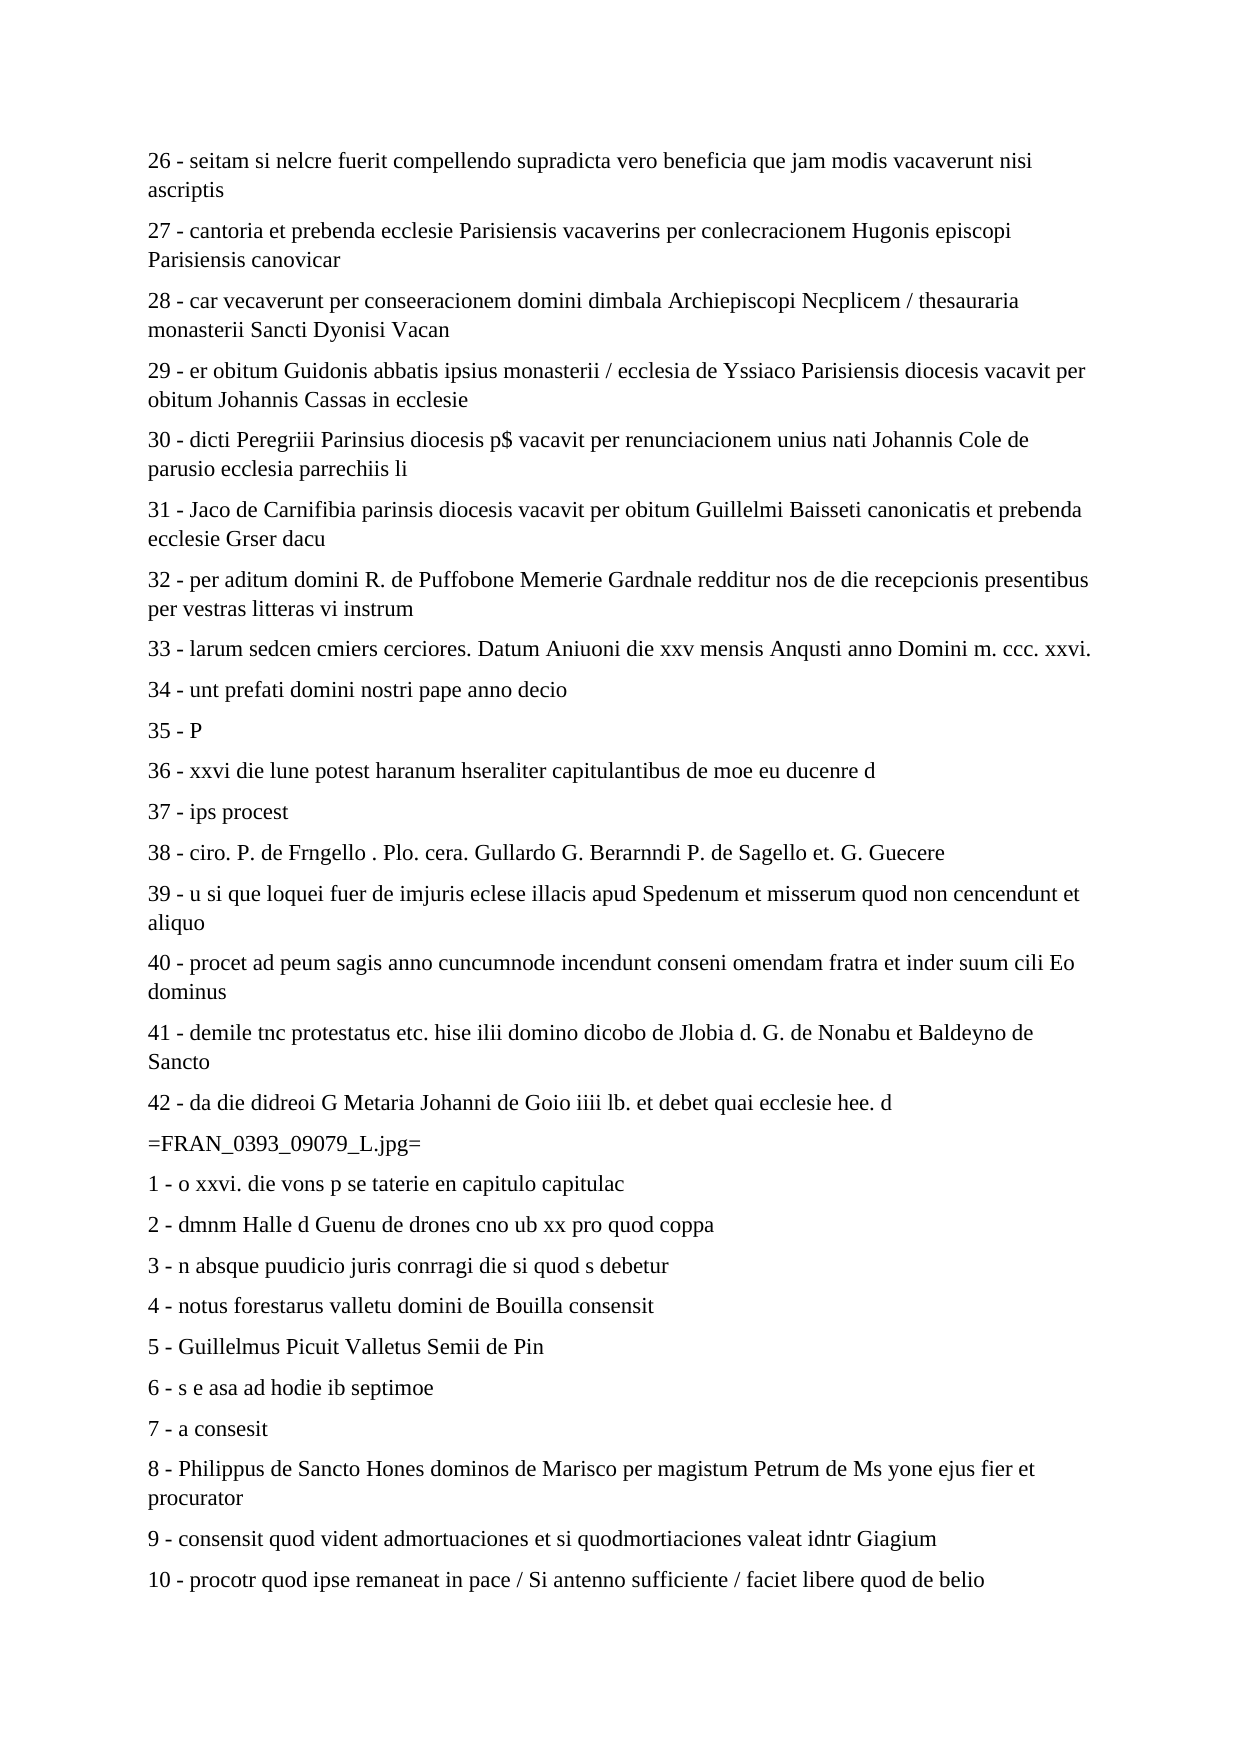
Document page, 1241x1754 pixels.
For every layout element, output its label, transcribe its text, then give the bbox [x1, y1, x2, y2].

text 4 - notus forestarus valletu domini de Bouilla consensit [148, 1292, 1093, 1319]
text 27 - cantoria et prebenda ecclesie Parisiensis vacaverins per conlecracionem Hugonis episcopi Parisiensis canovicar [148, 217, 1093, 273]
text 40 - procet ad peum sagis anno cuncumnode incendunt conseni omendam fratra et inder suum cili Eo dominus [148, 949, 1093, 1005]
text 30 - dicti Peregriii Parinsius diocesis p$ vacavit per renunciacionem unius nati Johannis Cole de parusio ecclesia parrechiis li [148, 426, 1093, 482]
text 10 - procotr quod ipse remaneat in pace / Si antenno sufficiente / faciet libere quod de belio [148, 1566, 1093, 1592]
text 9 - consensit quod vident admortuaciones et si quodmortiaciones valeat idntr Giagium [148, 1525, 1093, 1551]
text 42 - da die didreoi G Metaria Johanni de Goio iiii lb. et debet quai ecclesie hee. d [148, 1089, 1093, 1115]
text 3 - n absque puudicio juris conrragi die si quod s debetur [148, 1252, 1093, 1278]
text 41 - demile tnc protestatus etc. hise ilii domino dicobo de Jlobia d. G. de Nonabu et Baldeyno de Sancto [148, 1019, 1093, 1074]
text 34 - unt prefati domini nostri pape anno decio [148, 676, 1093, 702]
text 5 - Guillelmus Picuit Valletus Semii de Pin [148, 1333, 1093, 1359]
text 33 - larum sedcen cmiers cerciores. Datum Aniuoni die xxv mensis Anqusti anno Domini m. ccc. xxvi. [148, 635, 1093, 662]
text 35 - P [148, 717, 1093, 743]
text 38 - ciro. P. de Frngello . Plo. cera. Gullardo G. Berarnndi P. de Sagello et. G. Guecere [148, 839, 1093, 865]
text 1 - o xxvi. die vons p se taterie en capitulo capitulac [148, 1170, 1093, 1197]
text 29 - er obitum Guidonis abbatis ipsius monasterii / ecclesia de Yssiaco Parisiensis diocesis vacavit per obitum Johannis Cassas in ecclesie [148, 357, 1093, 412]
text 28 - car vecaverunt per conseeracionem domini dimbala Archiepiscopi Necplicem / thesauraria monasterii Sancti Dyonisi Vacan [148, 287, 1093, 342]
text 32 - per aditum domini R. de Puffobone Memerie Gardnale redditur nos de die recepcionis presentibus per vestras litteras vi instrum [148, 566, 1093, 621]
text 7 - a consesit [148, 1415, 1093, 1441]
text 2 - dmnm Halle d Guenu de drones cno ub xx pro quod coppa [148, 1211, 1093, 1237]
text 26 - seitam si nelcre fuerit compellendo supradicta vero beneficia que jam modis vacaverunt nisi ascriptis [148, 148, 1093, 203]
text 31 - Jaco de Carnifibia parinsis diocesis vacavit per obitum Guillelmi Baisseti canonicatis et prebenda ecclesie Grser dacu [148, 496, 1093, 551]
text =FRAN_0393_09079_L.jpg= [148, 1129, 1093, 1156]
text 6 - s e asa ad hodie ib septimoe [148, 1374, 1093, 1400]
text 8 - Philippus de Sancto Hones dominos de Marisco per magistum Petrum de Ms yone ejus fier et procurator [148, 1455, 1093, 1511]
text 36 - xxvi die lune potest haranum hseraliter capitulantibus de moe eu ducenre d [148, 758, 1093, 784]
text 37 - ips procest [148, 798, 1093, 825]
text 39 - u si que loquei fuer de imjuris eclese illacis apud Spedenum et misserum quod non cencendunt et aliquo [148, 880, 1093, 935]
